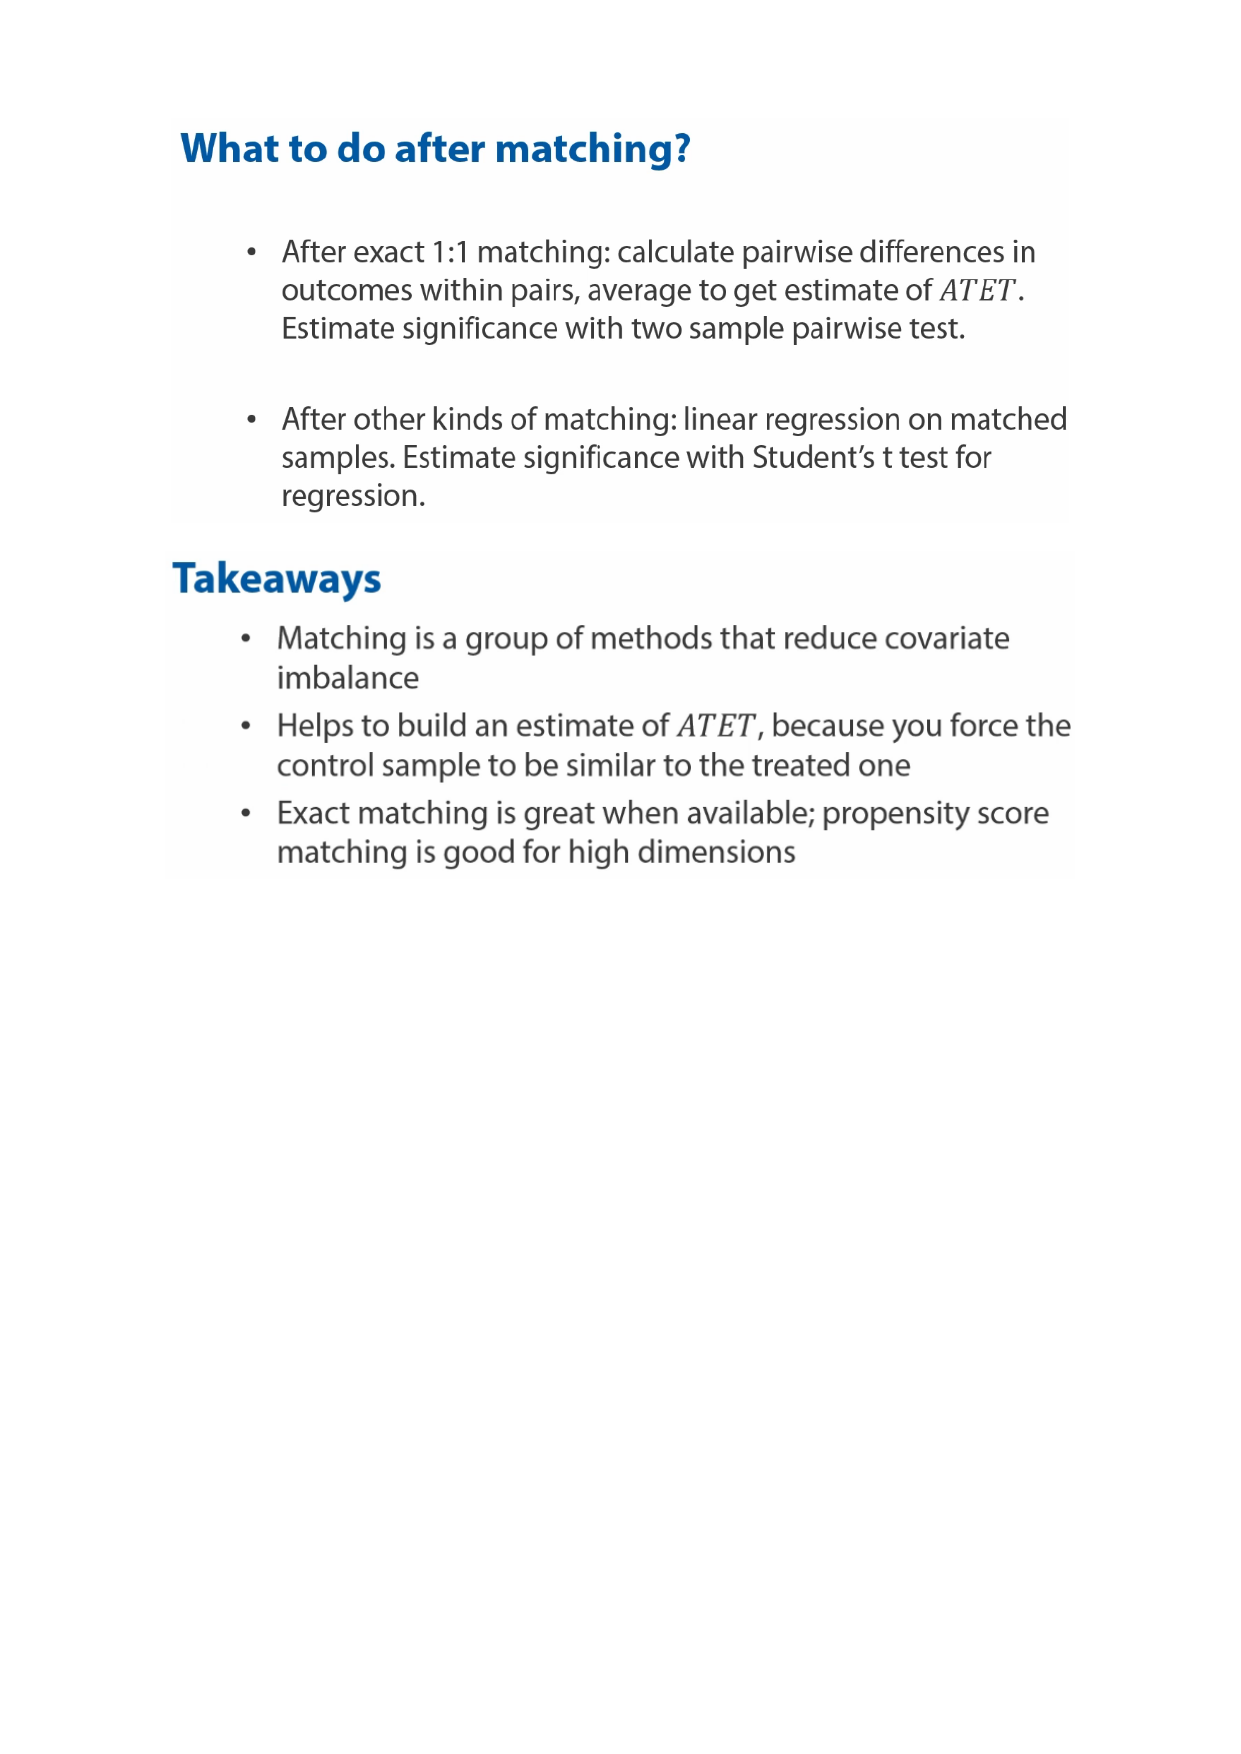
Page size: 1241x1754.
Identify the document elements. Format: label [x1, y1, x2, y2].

picture [164, 551, 1076, 879]
picture [170, 118, 1070, 523]
